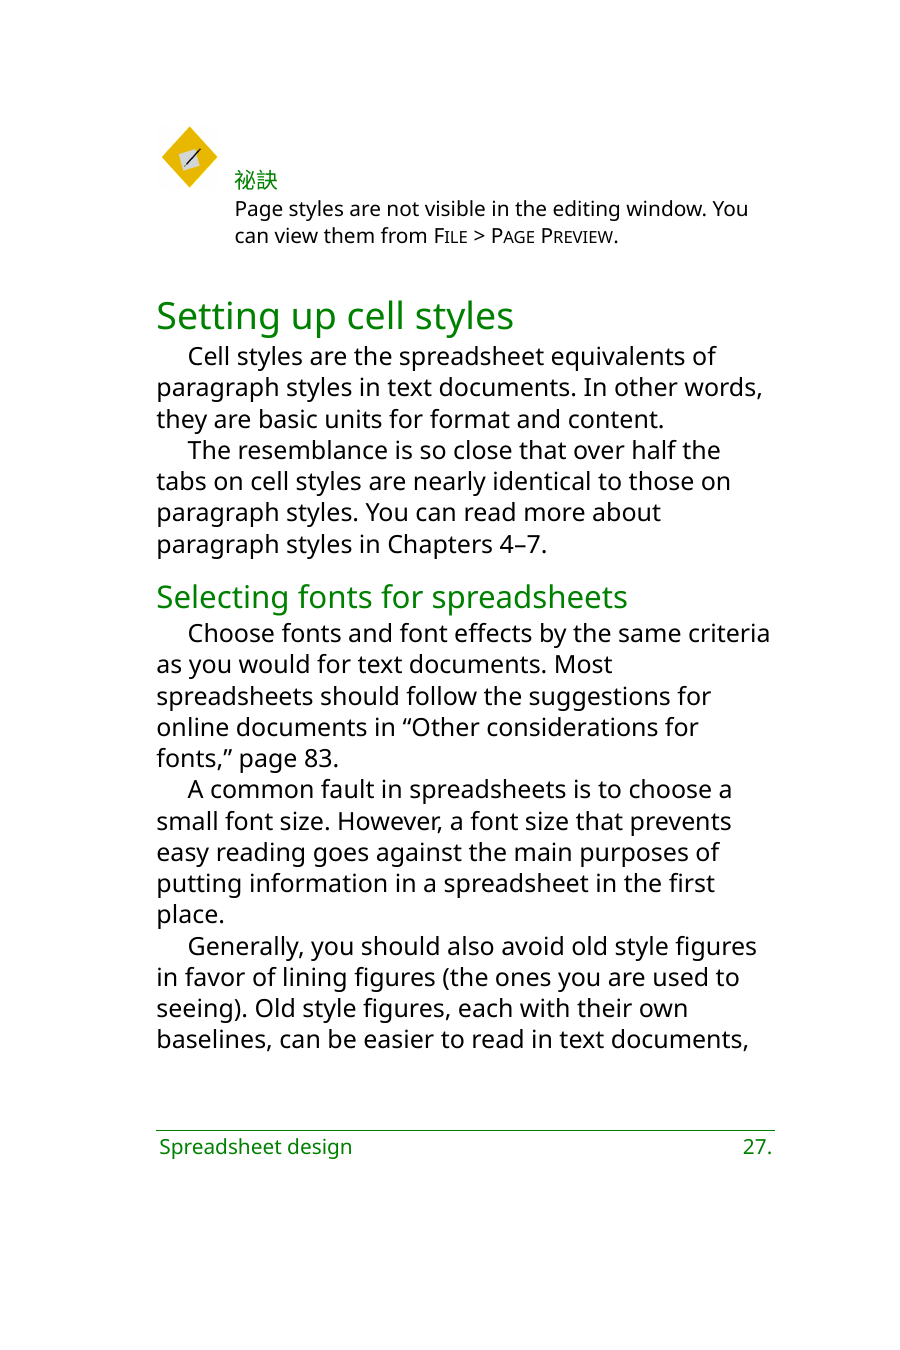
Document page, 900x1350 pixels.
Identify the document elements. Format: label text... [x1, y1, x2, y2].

text Page styles are not visible in the editing window. You can view them from File > Page Preview. [234, 195, 775, 249]
text A common fault in spreadsheets is to choose a small font size. However, a font size that prevents easy reading goes against the main purposes of putting information in a spreadsheet in the first place. [156, 774, 775, 930]
text The resemblance is so close that over half the tabs on cell styles are nearly identical to those on paragraph styles. You can read more about paragraph styles in Chapters 4–7. [156, 434, 775, 559]
list 祕訣 [156, 125, 775, 195]
text Cell styles are the spreadsheet equivalents of paragraph styles in text documents. In other words, they are basic units for format and content. [156, 341, 775, 434]
subtitle Setting up cell styles [156, 289, 775, 341]
subtitle Selecting fonts for spreadsheets [156, 575, 775, 618]
picture [157, 125, 220, 189]
text Choose fonts and font effects by the same criteria as you would for text documents. Most spreadsheets should follow the suggestions for online documents in “Other considerations for fonts,” page 83. [156, 618, 775, 774]
text Generally, you should also avoid old style figures in favor of lining figures (the ones you are used to seeing). Old style figures, each with their own baselines, can be easier to read in text documents, [156, 930, 775, 1055]
